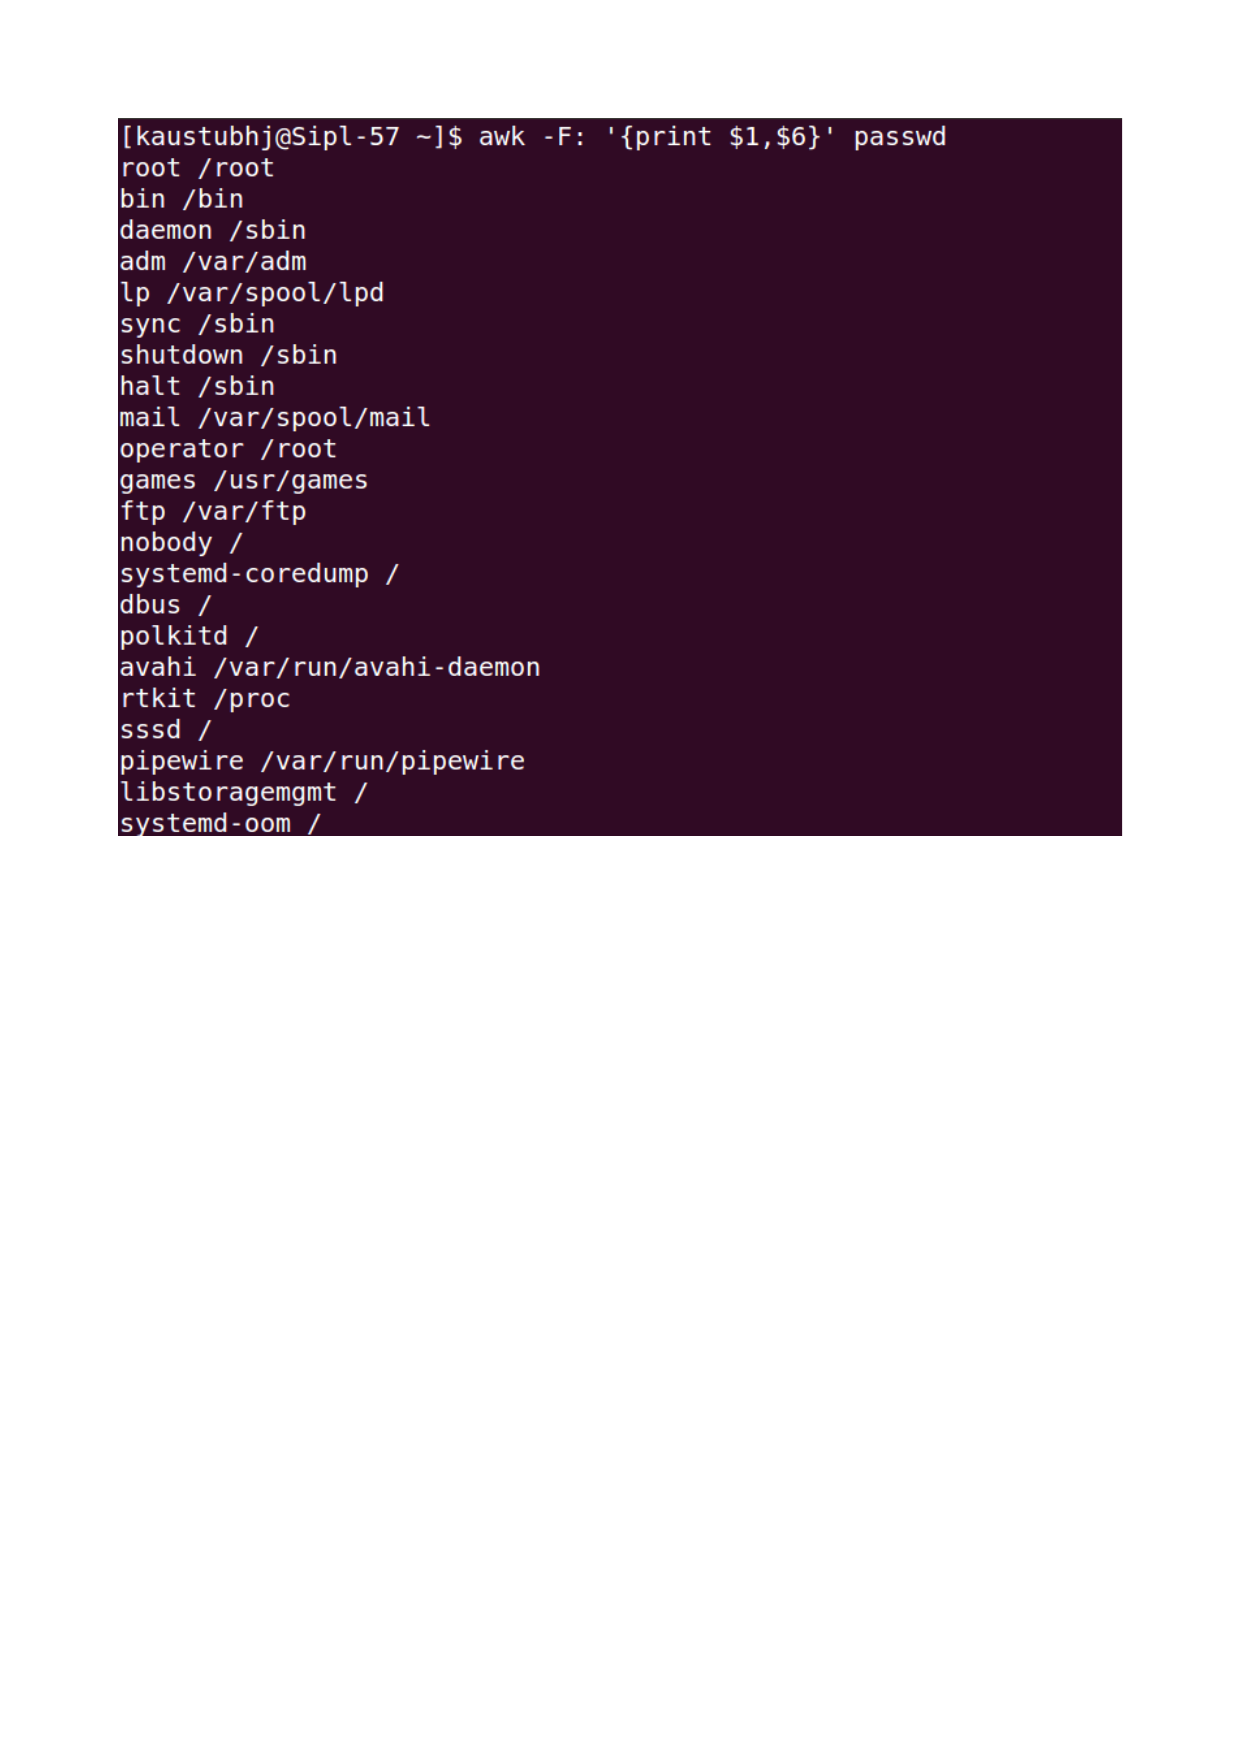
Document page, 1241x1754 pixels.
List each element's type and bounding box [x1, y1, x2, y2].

picture [118, 118, 1123, 836]
